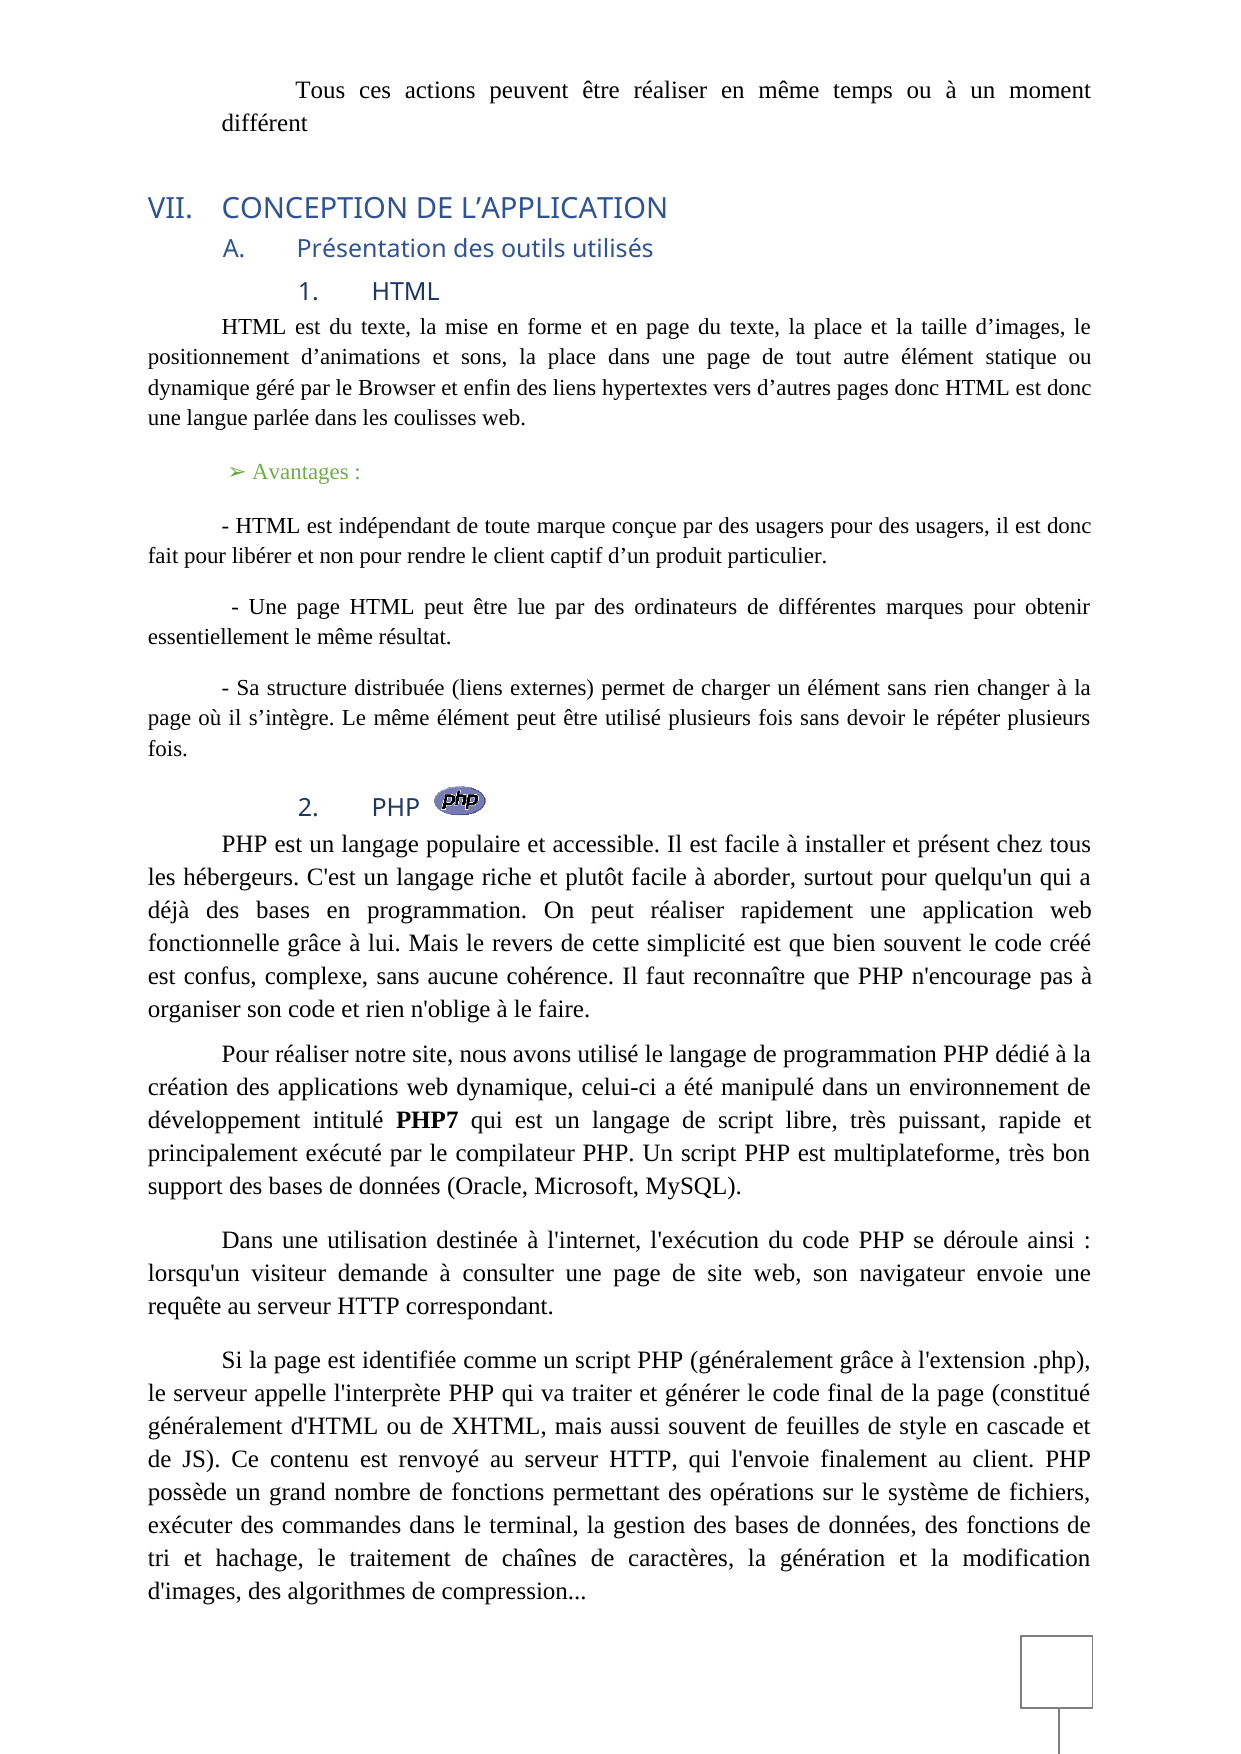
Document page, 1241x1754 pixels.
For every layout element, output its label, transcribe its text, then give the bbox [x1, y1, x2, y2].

subtitle PHP [298, 790, 1093, 824]
text - Sa structure distribuée (liens externes) permet de charger un élément sans rien changer à la page où il s’intègre. Le même élément peut être utilisé plusieurs fois sans devoir le répéter plusieurs fois. [148, 674, 1093, 761]
text ➢ Avantages : [148, 455, 1093, 486]
text - Une page HTML peut être lue par des ordinateurs de différentes marques pour obtenir essentiellement le même résultat. [148, 593, 1093, 649]
text Pour réaliser notre site, nous avons utilisé le langage de programmation PHP dédié à la création des applications web dynamique, celui-ci a été manipulé dans un environnement de développement intitulé PHP7 qui est un langage de script libre, très puissant, rapide et principalement exécuté par le compilateur PHP. Un script PHP est multiplateforme, très bon support des bases de données (Oracle, Microsoft, MySQL). [148, 1039, 1092, 1200]
subtitle HTML [298, 274, 1093, 308]
text PHP est un langage populaire et accessible. Il est facile à installer et présent chez tous les hébergeurs. C'est un langage riche et plutôt facile à aborder, surtout pour quelqu'un qui a déjà des bases en programmation. On peut réaliser rapidement une application web fonctionnelle grâce à lui. Mais le revers de cette simplicité est que bien souvent le code créé est confus, complexe, sans aucune cohérence. Il faut reconnaître que PHP n'encourage pas à organiser son code et rien n'oblige à le faire. [148, 829, 1093, 1023]
text Tous ces actions peuvent être réaliser en même temps ou à un moment différent [221, 75, 1092, 137]
text Si la page est identifiée comme un script PHP (généralement grâce à l'extension .php), le serveur appelle l'interprète PHP qui va traiter et générer le code final de la page (constitué généralement d'HTML ou de XHTML, mais aussi souvent de feuilles de style en cascade et de JS). Ce contenu est renvoyé au serveur HTTP, qui l'envoie finalement au client. PHP possède un grand nombre de fonctions permettant des opérations sur le système de fichiers, exécuter des commandes dans le terminal, la gestion des bases de données, des fonctions de tri et hachage, le traitement de chaînes de caractères, la génération et la modification d'images, des algorithmes de compression... [148, 1345, 1092, 1605]
text Dans une utilisation destinée à l'internet, l'exécution du code PHP se déroule ainsi : lorsqu'un visiteur demande à consulter une page de site web, son navigateur envoie une requête au serveur HTTP correspondant. [148, 1225, 1092, 1320]
subtitle Présentation des outils utilisés [223, 231, 1093, 265]
subtitle CONCEPTION DE L’APPLICATION [148, 187, 1093, 227]
text - HTML est indépendant de toute marque conçue par des usagers pour des usagers, il est donc fait pour libérer et non pour rendre le client captif d’un produit particulier. [148, 512, 1093, 568]
text HTML est du texte, la mise en forme et en page du texte, la place et la taille d’images, le positionnement d’animations et sons, la place dans une page de tout autre élément statique ou dynamique géré par le Browser et enfin des liens hypertextes vers d’autres pages donc HTML est donc une langue parlée dans les coulisses web. [148, 313, 1093, 430]
